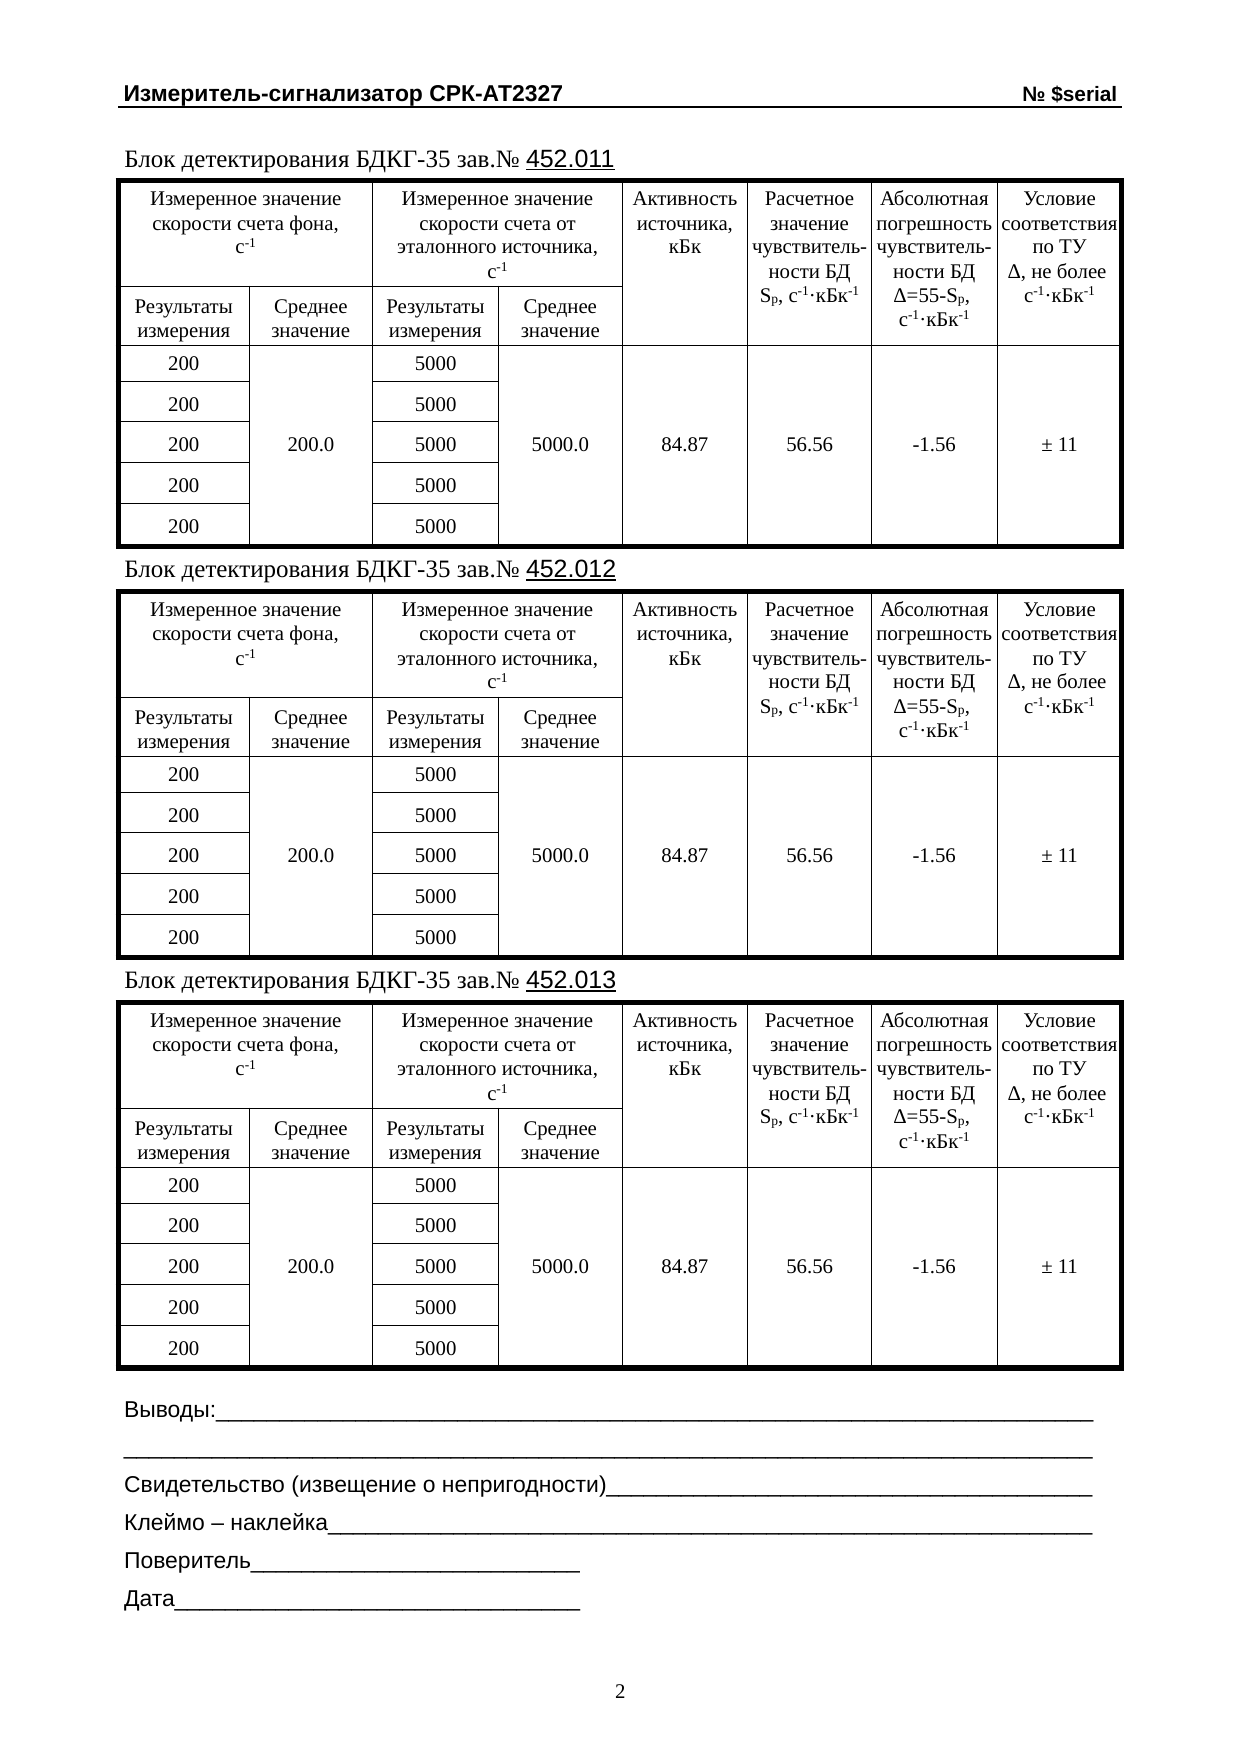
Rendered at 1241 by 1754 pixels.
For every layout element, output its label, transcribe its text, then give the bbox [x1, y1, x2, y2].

table_cell 200 [121, 422, 249, 462]
table_cell 5000 [373, 1326, 498, 1365]
table_cell 200 [121, 1285, 249, 1325]
table_cell Поверитель [118, 1541, 1122, 1579]
table_cell 56.56 [748, 346, 871, 543]
table_cell Активность источника, кБк [623, 1005, 747, 1167]
table_cell Измеренное значение скорости счета от эталонного источника, с-1 [373, 594, 622, 697]
table_cell 200 [121, 1244, 249, 1284]
table_cell Среднее значение [499, 1109, 622, 1167]
table_cell 200 [121, 1204, 249, 1243]
table_cell 5000 [373, 1285, 498, 1325]
table_cell 84.87 [623, 757, 747, 954]
table_cell 5000 [373, 504, 498, 543]
table_cell Активность источника, кБк [623, 183, 747, 345]
table_cell 5000 [373, 1204, 498, 1243]
table_cell Свидетельство (извещение о непригодности) [118, 1465, 1122, 1503]
table_cell Условие соответствия по ТУ Δ, не более с-1·кБк-1 [998, 183, 1119, 345]
table_cell 56.56 [748, 1168, 871, 1365]
table_cell 84.87 [623, 346, 747, 543]
table_cell Результаты измерения [373, 698, 498, 756]
table_cell 5000.0 [499, 757, 622, 954]
table_cell Среднее значение [499, 287, 622, 345]
table_cell Среднее значение [250, 287, 372, 345]
table_cell 5000 [373, 1168, 498, 1202]
table_cell 5000 [373, 422, 498, 462]
table_cell Результаты измерения [373, 1109, 498, 1167]
table_header Блок детектирования БДКГ-35 зав.№ 452.013 [118, 960, 1122, 1000]
table_cell 5000 [373, 874, 498, 914]
table_header Блок детектирования БДКГ-35 зав.№ 452.012 [118, 549, 1122, 589]
table_cell 200 [121, 463, 249, 503]
table_cell 200.0 [250, 757, 372, 954]
table_cell Абсолютная погрешность чувствитель-ности БД Δ=55-Sp, с-1·кБк-1 [872, 594, 997, 756]
table_cell Результаты измерения [121, 287, 249, 345]
table_cell Абсолютная погрешность чувствитель-ности БД Δ=55-Sp, с-1·кБк-1 [872, 183, 997, 345]
table_cell [118, 1428, 1122, 1465]
table_cell 5000.0 [499, 1168, 622, 1365]
table_cell 200 [121, 346, 249, 381]
table_header Блок детектирования БДКГ-35 зав.№ 452.011 [118, 138, 1122, 178]
table_cell 200 [121, 874, 249, 914]
table_cell 5000 [373, 1244, 498, 1284]
table_cell Расчетное значение чувствитель-ности БД Sp, с-1·кБк-1 [748, 594, 871, 756]
table_cell 200 [121, 382, 249, 421]
table_cell -1.56 [872, 1168, 997, 1365]
table_cell 5000 [373, 833, 498, 873]
table_cell Измеренное значение скорости счета фона, с-1 [121, 1005, 372, 1107]
table_cell Измеренное значение скорости счета фона, с-1 [121, 183, 372, 286]
table_cell 5000 [373, 793, 498, 832]
table_header Выводы: [118, 1390, 1122, 1428]
table_cell Результаты измерения [373, 287, 498, 345]
table_cell Измеренное значение скорости счета фона, с-1 [121, 594, 372, 697]
table_cell ± 11 [998, 1168, 1119, 1365]
table_cell Измеренное значение скорости счета от эталонного источника, с-1 [373, 183, 622, 286]
table_cell Среднее значение [499, 698, 622, 756]
table_cell Результаты измерения [121, 698, 249, 756]
table_cell -1.56 [872, 757, 997, 954]
table_cell Расчетное значение чувствитель-ности БД Sp, с-1·кБк-1 [748, 1005, 871, 1167]
table_cell 200 [121, 757, 249, 792]
table_cell 5000.0 [499, 346, 622, 543]
table_cell 200 [121, 1168, 249, 1202]
table_cell Клеймо – наклейка [118, 1503, 1122, 1541]
table_cell 5000 [373, 463, 498, 503]
table_cell 5000 [373, 915, 498, 954]
table_cell Результаты измерения [121, 1109, 249, 1167]
table_cell Дата [118, 1579, 1122, 1617]
table_cell 5000 [373, 346, 498, 381]
table_cell 200 [121, 833, 249, 873]
table_cell Среднее значение [250, 1109, 372, 1167]
table_cell -1.56 [872, 346, 997, 543]
table_cell Измеренное значение скорости счета от эталонного источника, с-1 [373, 1005, 622, 1107]
table_cell 200 [121, 915, 249, 954]
table_cell Условие соответствия по ТУ Δ, не более с-1·кБк-1 [998, 594, 1119, 756]
table_cell 5000 [373, 757, 498, 792]
table_cell Условие соответствия по ТУ Δ, не более с-1·кБк-1 [998, 1005, 1119, 1167]
table_cell 5000 [373, 382, 498, 421]
table_cell 56.56 [748, 757, 871, 954]
table_cell Абсолютная погрешность чувствитель-ности БД Δ=55-Sp, с-1·кБк-1 [872, 1005, 997, 1167]
table_cell ± 11 [998, 757, 1119, 954]
table_cell 84.87 [623, 1168, 747, 1365]
table_cell Среднее значение [250, 698, 372, 756]
table_cell 200 [121, 504, 249, 543]
table_cell 200.0 [250, 346, 372, 543]
table_cell Активность источника, кБк [623, 594, 747, 756]
table_cell ± 11 [998, 346, 1119, 543]
table_cell Расчетное значение чувствитель-ности БД Sp, с-1·кБк-1 [748, 183, 871, 345]
table_cell 200 [121, 793, 249, 832]
table_cell 200.0 [250, 1168, 372, 1365]
table_cell 200 [121, 1326, 249, 1365]
